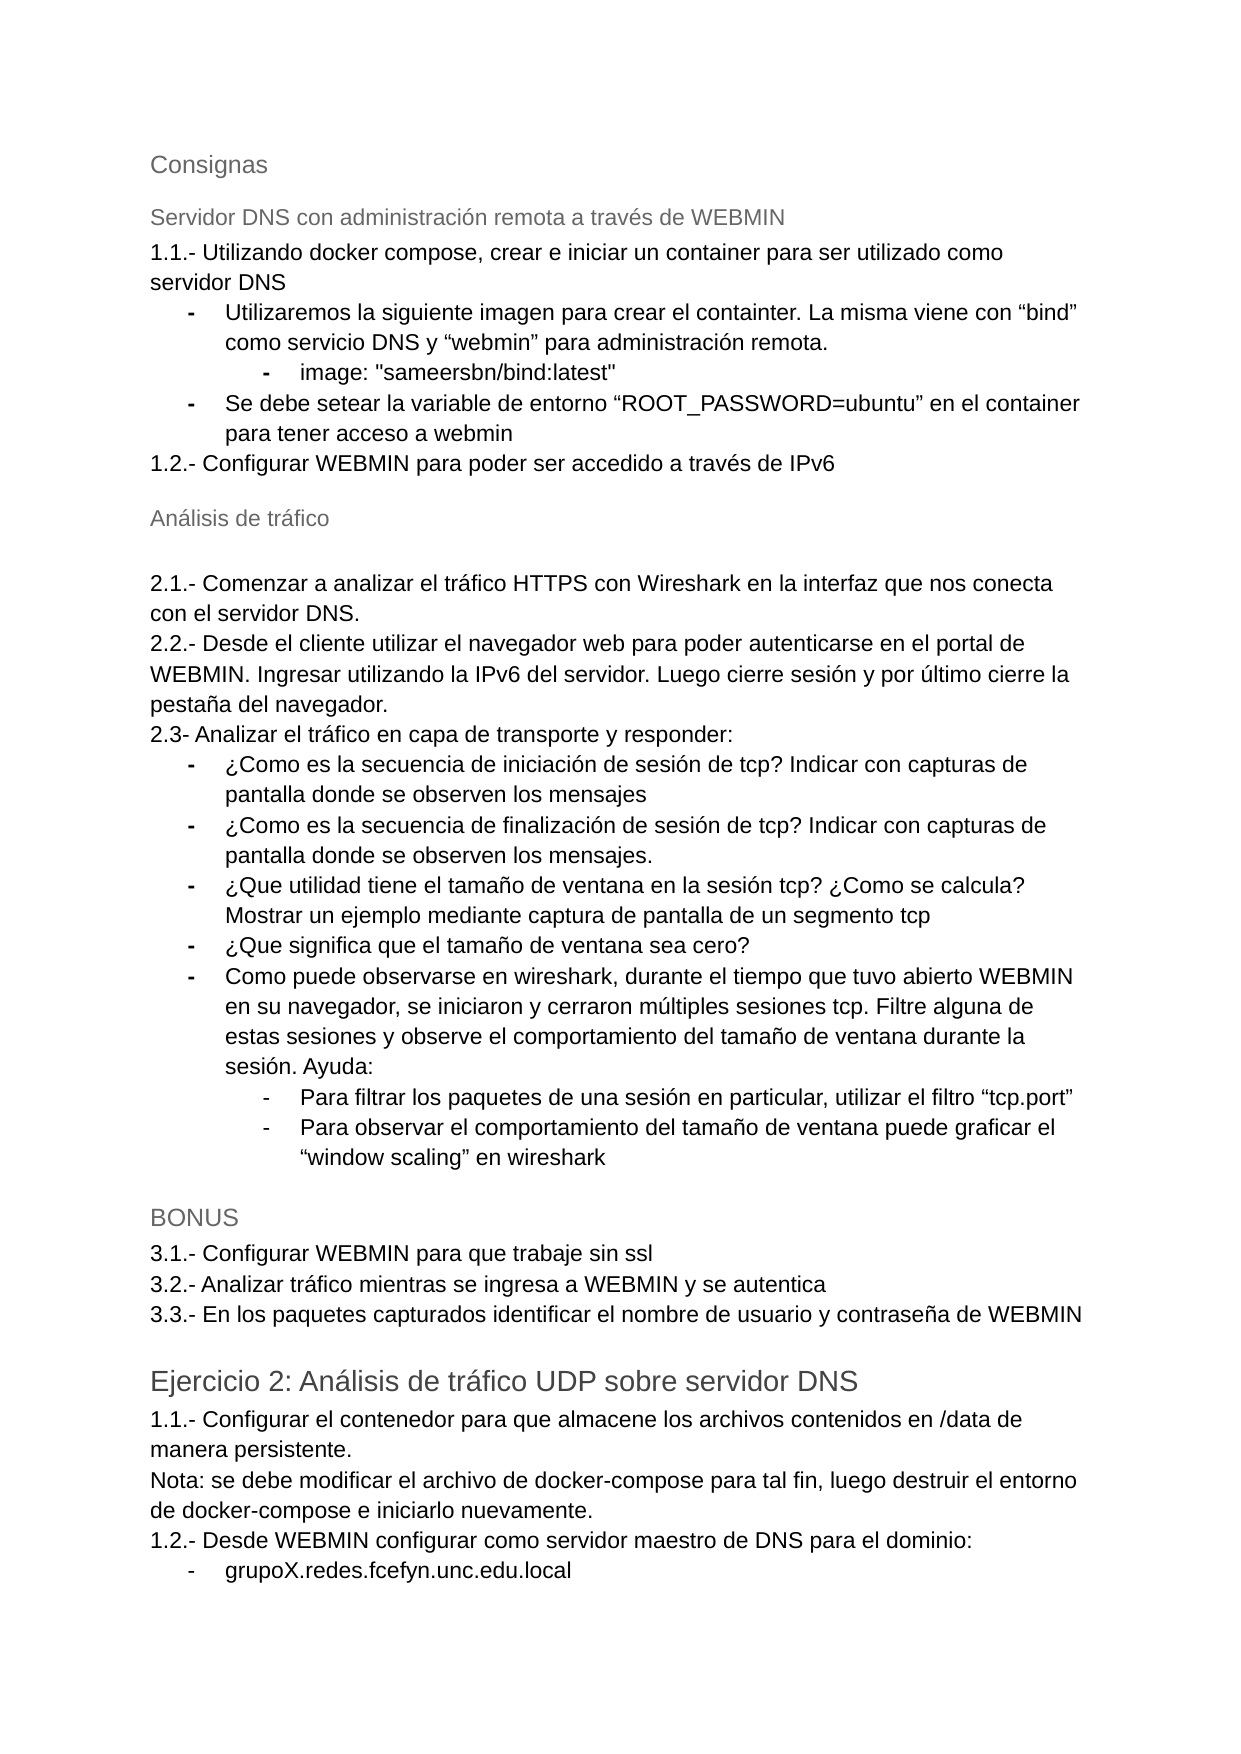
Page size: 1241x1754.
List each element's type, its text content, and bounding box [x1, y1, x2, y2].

subtitle Análisis de tráfico [150, 505, 1090, 531]
list Como puede observarse en wireshark, durante el tiempo que tuvo abierto WEBMIN en su navegador, se iniciaron y cerraron múltiples sesiones tcp. Filtre alguna de estas sesiones y observe el comportamiento del tamaño de ventana durante la sesión. Ayuda: [187, 963, 1090, 1080]
text 3.3.- En los paquetes capturados identificar el nombre de usuario y contraseña de WEBMIN [150, 1301, 1090, 1327]
text 2.1.- Comenzar a analizar el tráfico HTTPS con Wireshark en la interfaz que nos conecta con el servidor DNS. [150, 570, 1090, 627]
list ¿Como es la secuencia de finalización de sesión de tcp? Indicar con capturas de pantalla donde se observen los mensajes. [187, 812, 1090, 868]
text 2.3- Analizar el tráfico en capa de transporte y responder: [150, 721, 1090, 747]
list ¿Que utilidad tiene el tamaño de ventana en la sesión tcp? ¿Como se calcula? Mostrar un ejemplo mediante captura de pantalla de un segmento tcp [187, 872, 1090, 929]
text 3.1.- Configurar WEBMIN para que trabaje sin ssl [150, 1240, 1090, 1267]
list Para filtrar los paquetes de una sesión en particular, utilizar el filtro “tcp.port” [262, 1083, 1090, 1110]
list ¿Que significa que el tamaño de ventana sea cero? [187, 932, 1090, 959]
text 3.2.- Analizar tráfico mientras se ingresa a WEBMIN y se autentica [150, 1271, 1090, 1297]
subtitle BONUS [150, 1203, 1090, 1232]
list Se debe setear la variable de entorno “ROOT_PASSWORD=ubuntu” en el container para tener acceso a webmin [187, 389, 1090, 446]
subtitle Consignas [150, 150, 1090, 179]
list image: "sameersbn/bind:latest" [262, 359, 1090, 386]
text 1.2.- Configurar WEBMIN para poder ser accedido a través de IPv6 [150, 450, 1090, 476]
list ¿Como es la secuencia de iniciación de sesión de tcp? Indicar con capturas de pantalla donde se observen los mensajes [187, 751, 1090, 808]
list Utilizaremos la siguiente imagen para crear el containter. La misma viene con “bind” como servicio DNS y “webmin” para administración remota. [187, 299, 1090, 355]
text 1.2.- Desde WEBMIN configurar como servidor maestro de DNS para el dominio: [150, 1527, 1090, 1553]
subtitle Ejercicio 2: Análisis de tráfico UDP sobre servidor DNS [150, 1364, 1090, 1398]
text 1.1.- Configurar el contenedor para que almacene los archivos contenidos en /data de manera persistente. [150, 1406, 1090, 1463]
text 1.1.- Utilizando docker compose, crear e iniciar un container para ser utilizado como servidor DNS [150, 238, 1090, 295]
subtitle Servidor DNS con administración remota a través de WEBMIN [150, 204, 1090, 230]
list grupoX.redes.fcefyn.unc.edu.local [187, 1557, 1090, 1584]
text Nota: se debe modificar el archivo de docker-compose para tal fin, luego destruir el entorno de docker-compose e iniciarlo nuevamente. [150, 1467, 1090, 1523]
text 2.2.- Desde el cliente utilizar el navegador web para poder autenticarse en el portal de WEBMIN. Ingresar utilizando la IPv6 del servidor. Luego cierre sesión y por último cierre la pestaña del navegador. [150, 630, 1090, 717]
list Para observar el comportamiento del tamaño de ventana puede graficar el “window scaling” en wireshark [262, 1114, 1090, 1170]
